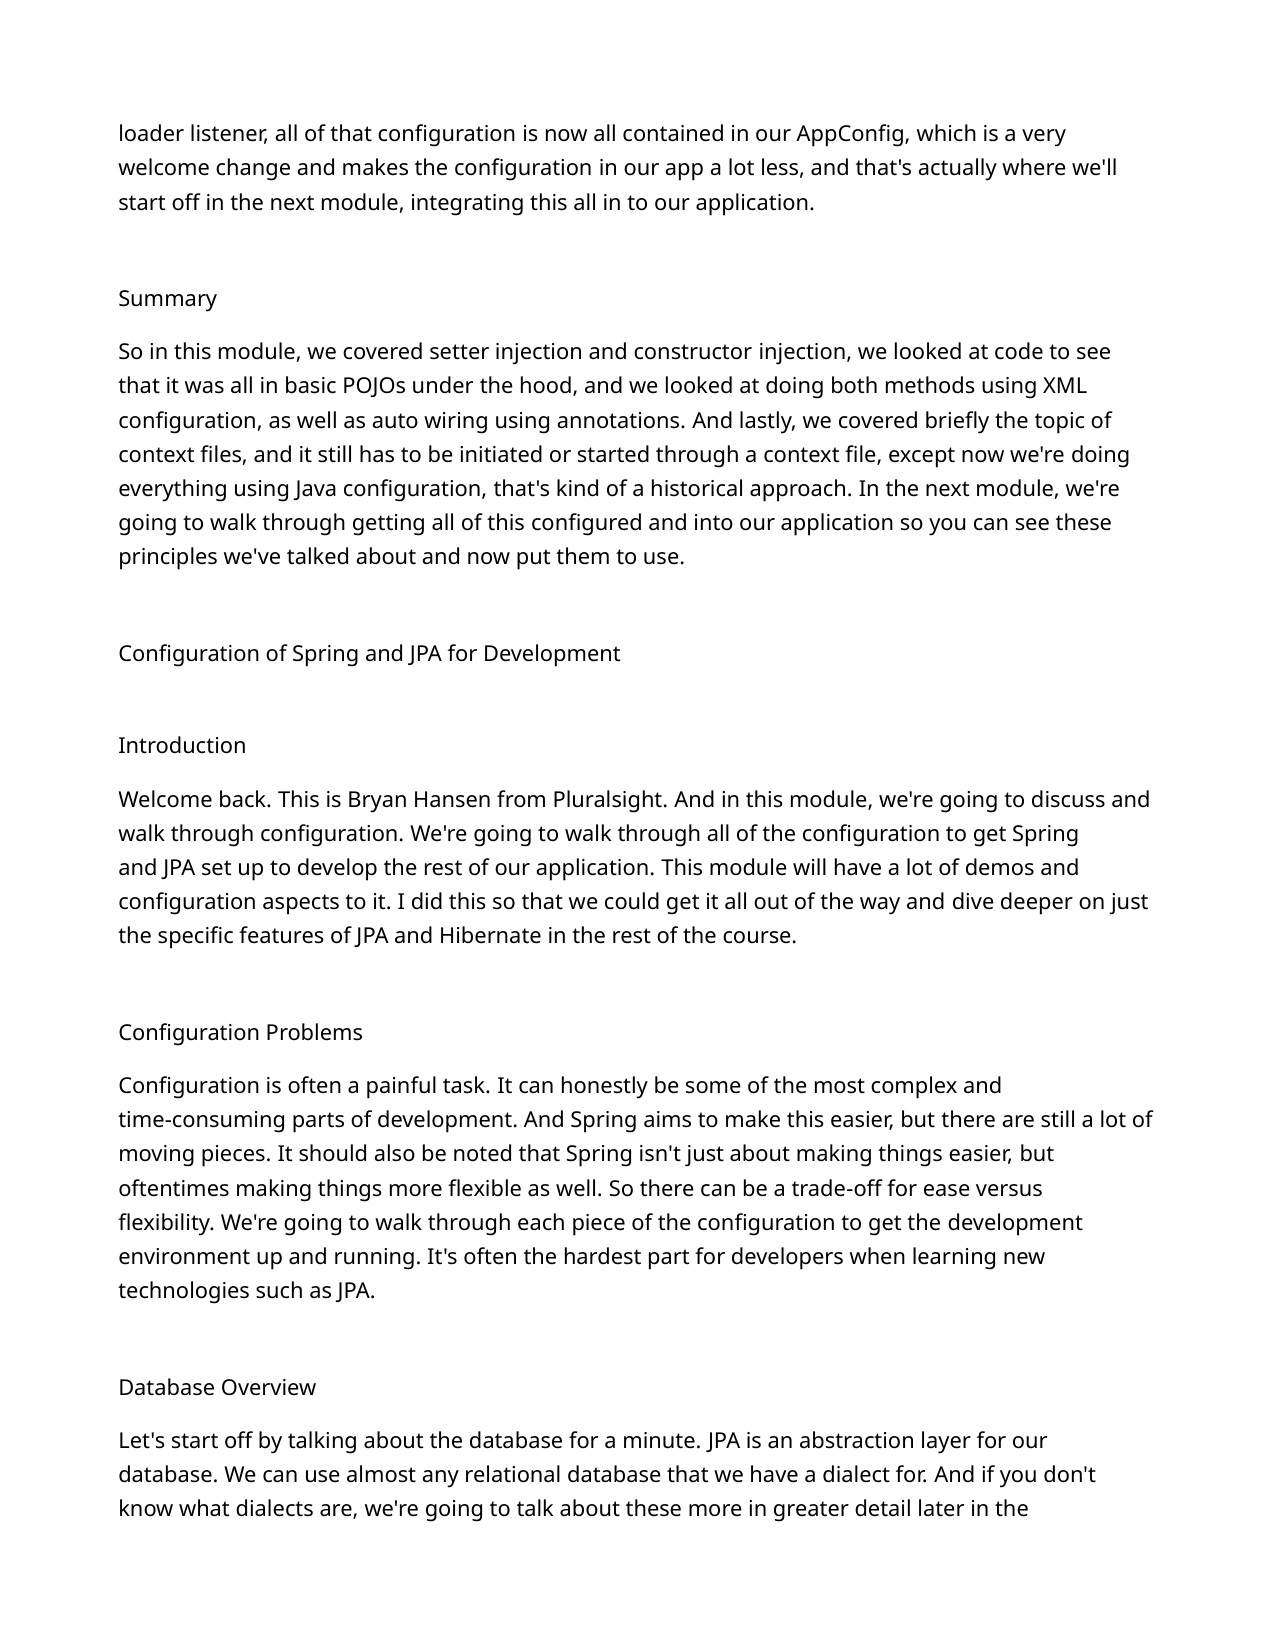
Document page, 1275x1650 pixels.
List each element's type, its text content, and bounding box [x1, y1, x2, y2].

subtitle Configuration of Spring and JPA for Development [118, 638, 1157, 668]
subtitle Summary [118, 283, 1157, 313]
text Configuration is often a painful task. It can honestly be some of the most complex and time‑consuming parts of development. And Spring aims to make this easier, but there are still a lot of moving pieces. It should also be noted that Spring isn't just about making things easier, but oftentimes making things more flexible as well. So there can be a trade‑off for ease versus flexibility. We're going to walk through each piece of the configuration to get the development environment up and running. It's often the hardest part for developers when learning new technologies such as JPA. [118, 1070, 1157, 1305]
subtitle Configuration Problems [118, 1017, 1157, 1047]
subtitle Introduction [118, 730, 1157, 760]
text So in this module, we covered setter injection and constructor injection, we looked at code to see that it was all in basic POJOs under the hood, and we looked at doing both methods using XML configuration, as well as auto wiring using annotations. And lastly, we covered briefly the topic of context files, and it still has to be initiated or started through a context file, except now we're doing everything using Java configuration, that's kind of a historical approach. In the next module, we're going to walk through getting all of this configured and into our application so you can see these principles we've talked about and now put them to use. [118, 336, 1157, 571]
subtitle Database Overview [118, 1372, 1157, 1402]
text loader listener, all of that configuration is now all contained in our AppConfig, which is a very welcome change and makes the configuration in our app a lot less, and that's actually where we'll start off in the next module, integrating this all in to our application. [118, 118, 1157, 216]
text Welcome back. This is Bryan Hansen from Pluralsight. And in this module, we're going to discuss and walk through configuration. We're going to walk through all of the configuration to get Spring and JPA set up to develop the rest of our application. This module will have a lot of demos and configuration aspects to it. I did this so that we could get it all out of the way and dive deeper on just the specific features of JPA and Hibernate in the rest of the course. [118, 783, 1157, 950]
text Let's start off by talking about the database for a minute. JPA is an abstraction layer for our database. We can use almost any relational database that we have a dialect for. And if you don't know what dialects are, we're going to talk about these more in greater detail later in the [118, 1425, 1157, 1523]
